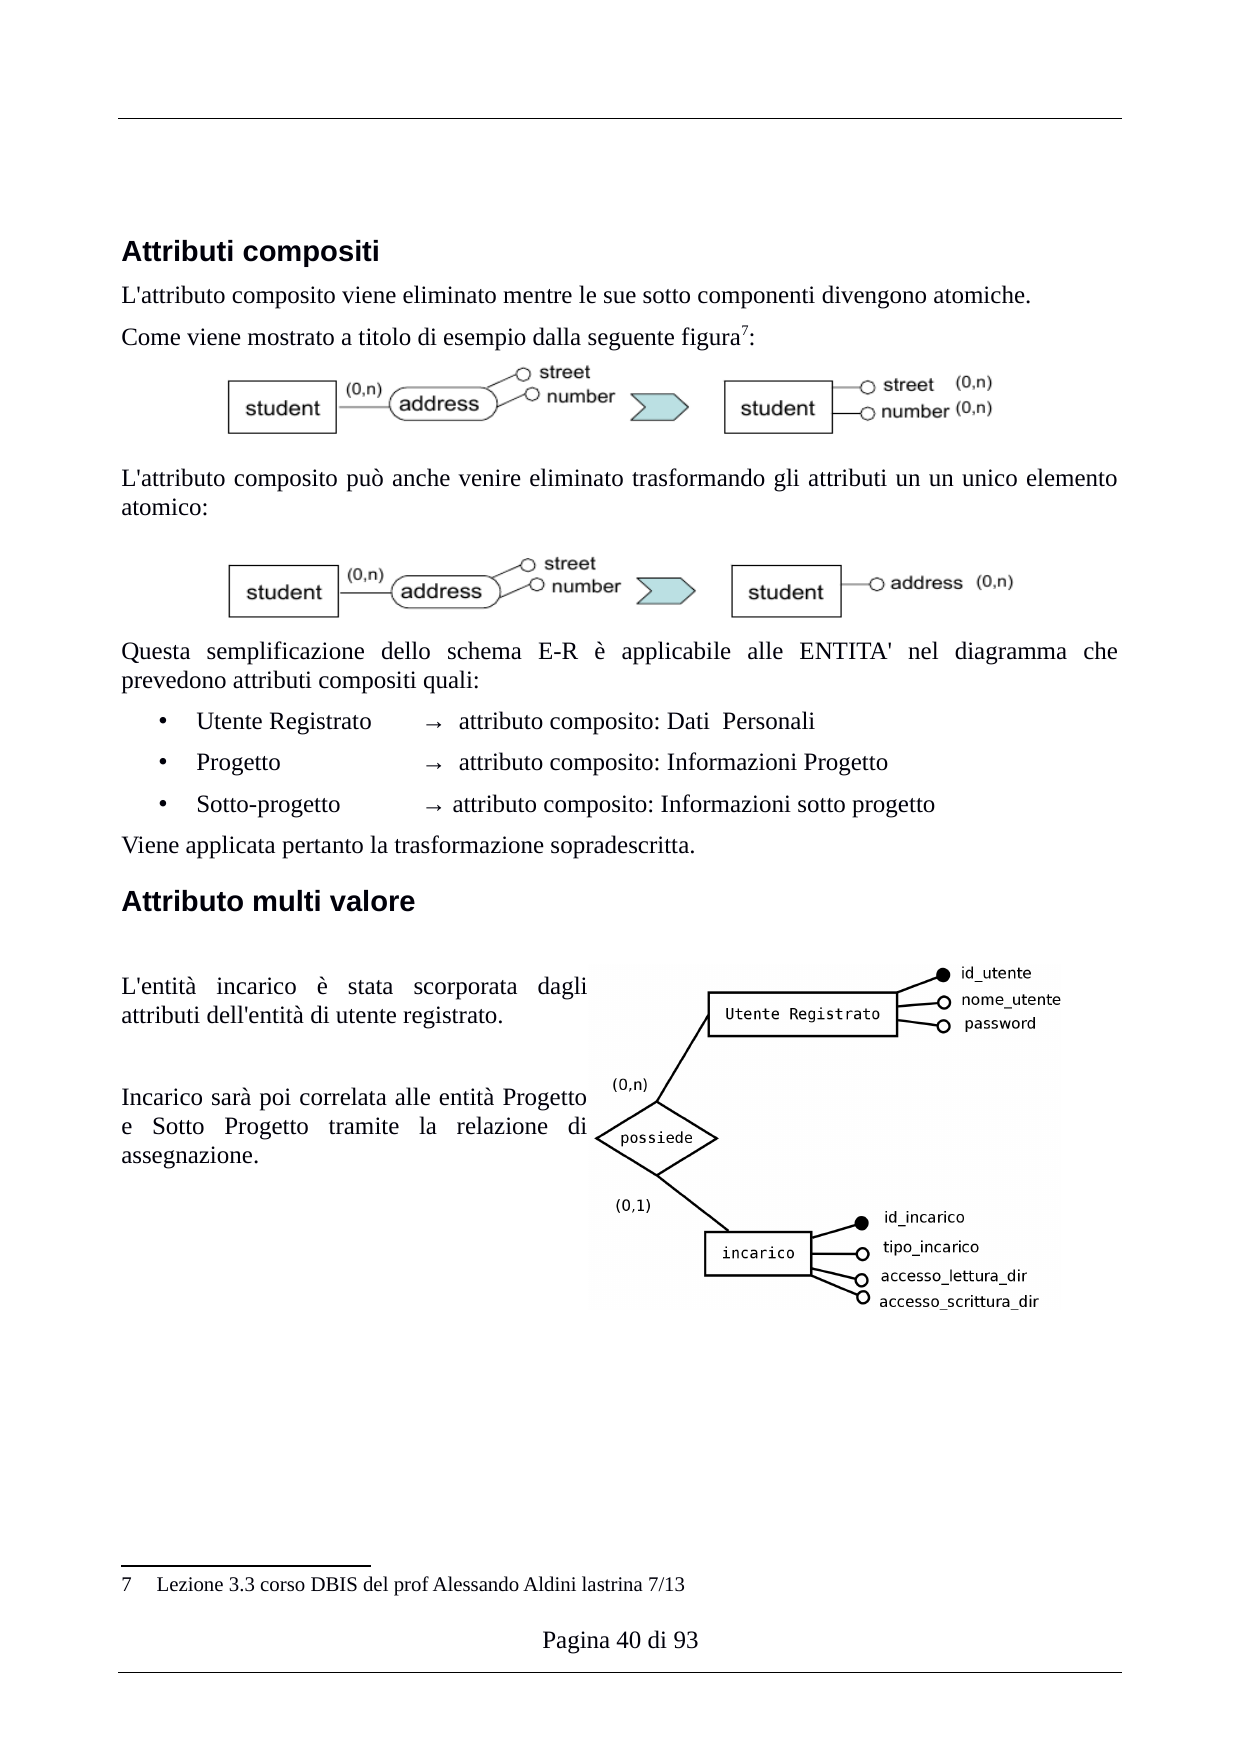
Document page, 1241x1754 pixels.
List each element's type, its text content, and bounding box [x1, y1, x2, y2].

subtitle Attributo multi valore [121, 884, 1119, 917]
text Viene applicata pertanto la trasformazione sopradescritta. [121, 830, 1119, 859]
text L'attributo composito può anche venire eliminato trasformando gli attributi un un unico elemento atomico: [121, 363, 1119, 521]
text Lezione 3.3 corso DBIS del prof Alessando Aldini lastrina 7/13 [121, 1572, 1119, 1596]
text [1061, 971, 1119, 1028]
list Utente Registrato → attributo composito: Dati Personali [158, 706, 1119, 735]
text L'attributo composito viene eliminato mentre le sue sotto componenti divengono atomiche. [121, 280, 1119, 309]
text Questa semplificazione dello schema E-R è applicabile alle ENTITA' nel diagramma che prevedono attributi compositi quali: [121, 533, 1119, 694]
text L'entità incarico è stata scorporata dagli attributi dell'entità di utente registrato. [121, 971, 588, 1028]
text [1061, 1082, 1119, 1168]
list Sotto-progetto → attributo composito: Informazioni sotto progetto [158, 789, 1119, 817]
picture [218, 362, 1023, 464]
text Incarico sarà poi correlata alle entità Progetto e Sotto Progetto tramite la relazione di assegnazione. [121, 1082, 588, 1168]
subtitle Attributi compositi [121, 234, 1119, 268]
picture [207, 533, 1033, 637]
text Come viene mostrato a titolo di esempio dalla seguente figura: [121, 322, 1119, 350]
picture [588, 964, 1061, 1310]
list Progetto → attributo composito: Informazioni Progetto [158, 747, 1119, 776]
